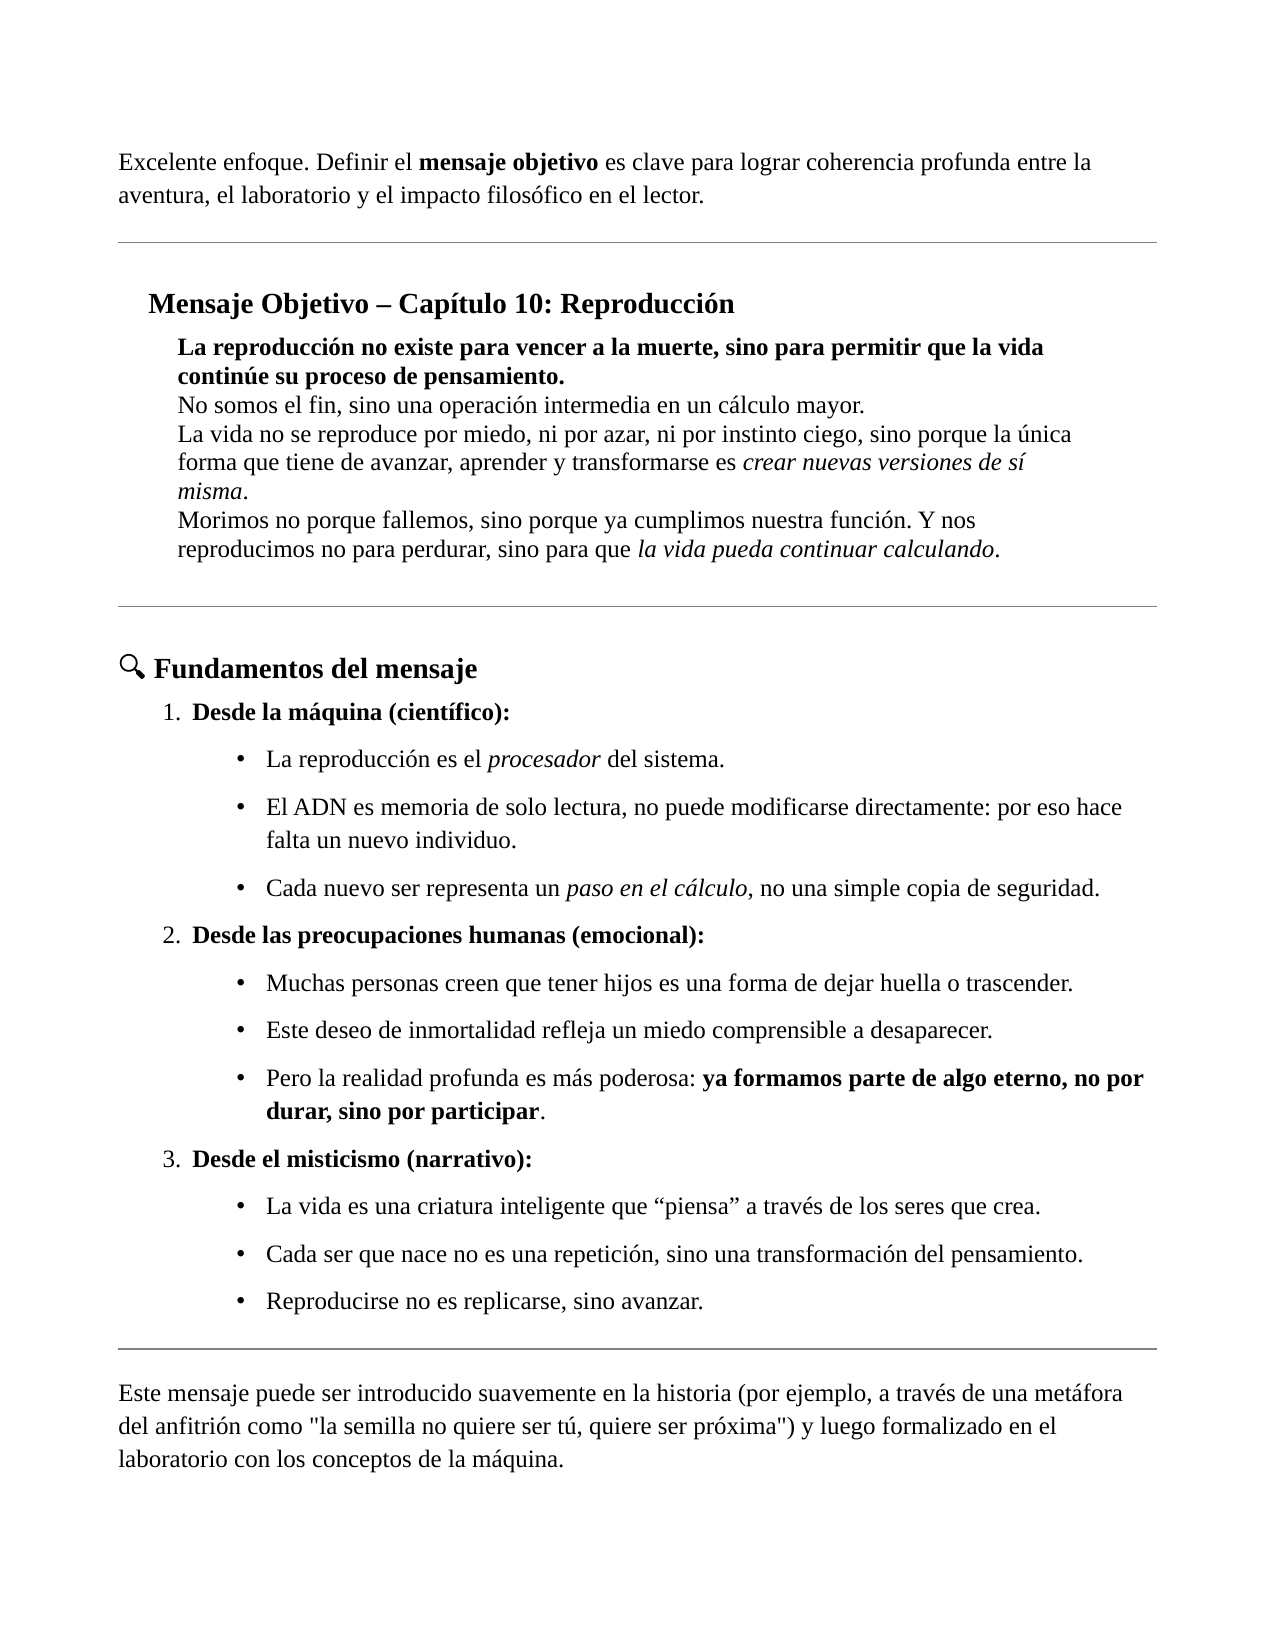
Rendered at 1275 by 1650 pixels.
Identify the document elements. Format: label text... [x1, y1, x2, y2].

list Cada nuevo ser representa un paso en el cálculo, no una simple copia de seguridad. [236, 873, 1157, 901]
list Este deseo de inmortalidad refleja un miedo comprensible a desaparecer. [236, 1015, 1157, 1044]
list La vida es una criatura inteligente que “piensa” a través de los seres que crea. [236, 1191, 1157, 1220]
text Excelente enfoque. Definir el mensaje objetivo es clave para lograr coherencia profunda entre la aventura, el laboratorio y el impacto filosófico en el lector. [118, 147, 1157, 209]
subtitle 🔍 Fundamentos del mensaje [118, 651, 1157, 684]
list Reproducirse no es replicarse, sino avanzar. [236, 1286, 1157, 1315]
list Cada ser que nace no es una repetición, sino una transformación del pensamiento. [236, 1239, 1157, 1268]
list Muchas personas creen que tener hijos es una forma de dejar huella o trascender. [236, 968, 1157, 997]
text Este mensaje puede ser introducido suavemente en la historia (por ejemplo, a través de una metáfora del anfitrión como "la semilla no quiere ser tú, quiere ser próxima") y luego formalizado en el laboratorio con los conceptos de la máquina. [118, 1378, 1157, 1473]
list Desde el misticismo (narrativo): [162, 1144, 1157, 1172]
list El ADN es memoria de solo lectura, no puede modificarse directamente: por eso hace falta un nuevo individuo. [236, 792, 1157, 854]
list La reproducción es el procesador del sistema. [236, 744, 1157, 773]
list Desde la máquina (científico): [162, 697, 1157, 726]
text La reproducción no existe para vencer a la muerte, sino para permitir que la vida continúe su proceso de pensamiento. No somos el fin, sino una operación intermedia en un cálculo mayor. La vida no se reproduce por miedo, ni por azar, ni por instinto ciego, sino porque la única forma que tiene de avanzar, aprender y transformarse es crear nuevas versiones de sí misma. Morimos no porque fallemos, sino porque ya cumplimos nuestra función. Y nos reproducimos no para perdurar, sino para que la vida pueda continuar calculando. [177, 332, 1098, 562]
list Pero la realidad profunda es más poderosa: ya formamos parte de algo eterno, no por durar, sino por participar. [236, 1063, 1157, 1125]
subtitle ✅ Mensaje Objetivo – Capítulo 10: Reproducción [118, 286, 1157, 320]
list Desde las preocupaciones humanas (emocional): [162, 920, 1157, 949]
